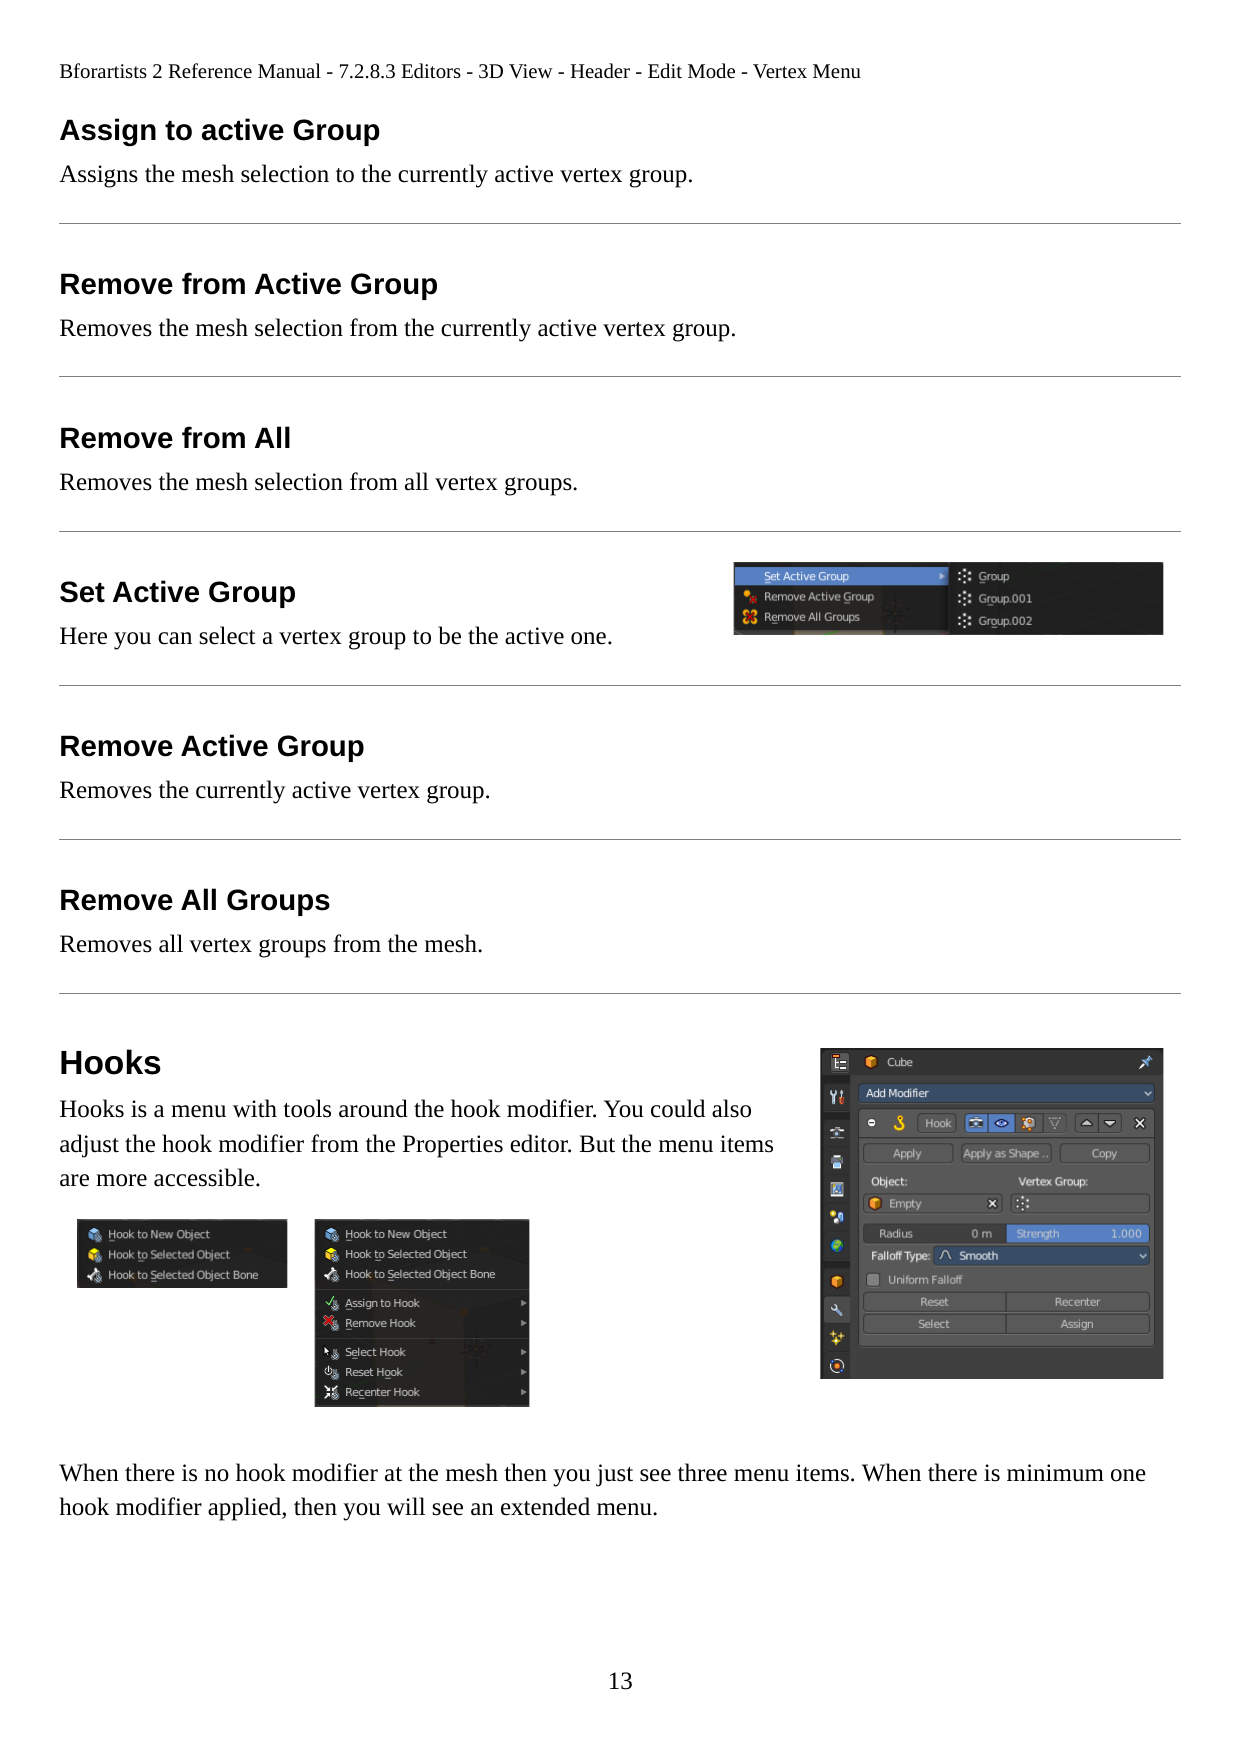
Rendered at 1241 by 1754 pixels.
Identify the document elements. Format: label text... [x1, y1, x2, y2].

subtitle [1164, 575, 1181, 608]
subtitle Remove All Groups [59, 883, 1181, 917]
picture [314, 1219, 530, 1407]
text Removes the currently active vertex group. [59, 775, 1181, 804]
text Here you can select a vertex group to be the active one. [59, 621, 1181, 650]
picture [77, 1219, 288, 1288]
text When there is no hook modifier at the mesh then you just see three menu items. When there is minimum one hook modifier applied, then you will see an extended menu. [59, 1458, 1181, 1521]
text Hooks is a menu with tools around the hook modifier. You could also adjust the hook modifier from the Properties editor. But the menu items are more accessible. [59, 1094, 820, 1192]
text Removes the mesh selection from the currently active vertex group. [59, 313, 1181, 342]
subtitle Remove Active Group [59, 729, 1181, 763]
subtitle Remove from Active Group [59, 267, 1181, 300]
picture [733, 562, 1164, 635]
text Removes the mesh selection from all vertex groups. [59, 467, 1181, 496]
subtitle Hooks [59, 1043, 1181, 1082]
picture [820, 1048, 1164, 1379]
subtitle Remove from All [59, 421, 1181, 454]
subtitle Assign to active Group [59, 113, 1181, 146]
text Assigns the mesh selection to the currently active vertex group. [59, 159, 1181, 188]
subtitle Set Active Group [59, 575, 733, 608]
text Removes all vertex groups from the mesh. [59, 929, 1181, 958]
